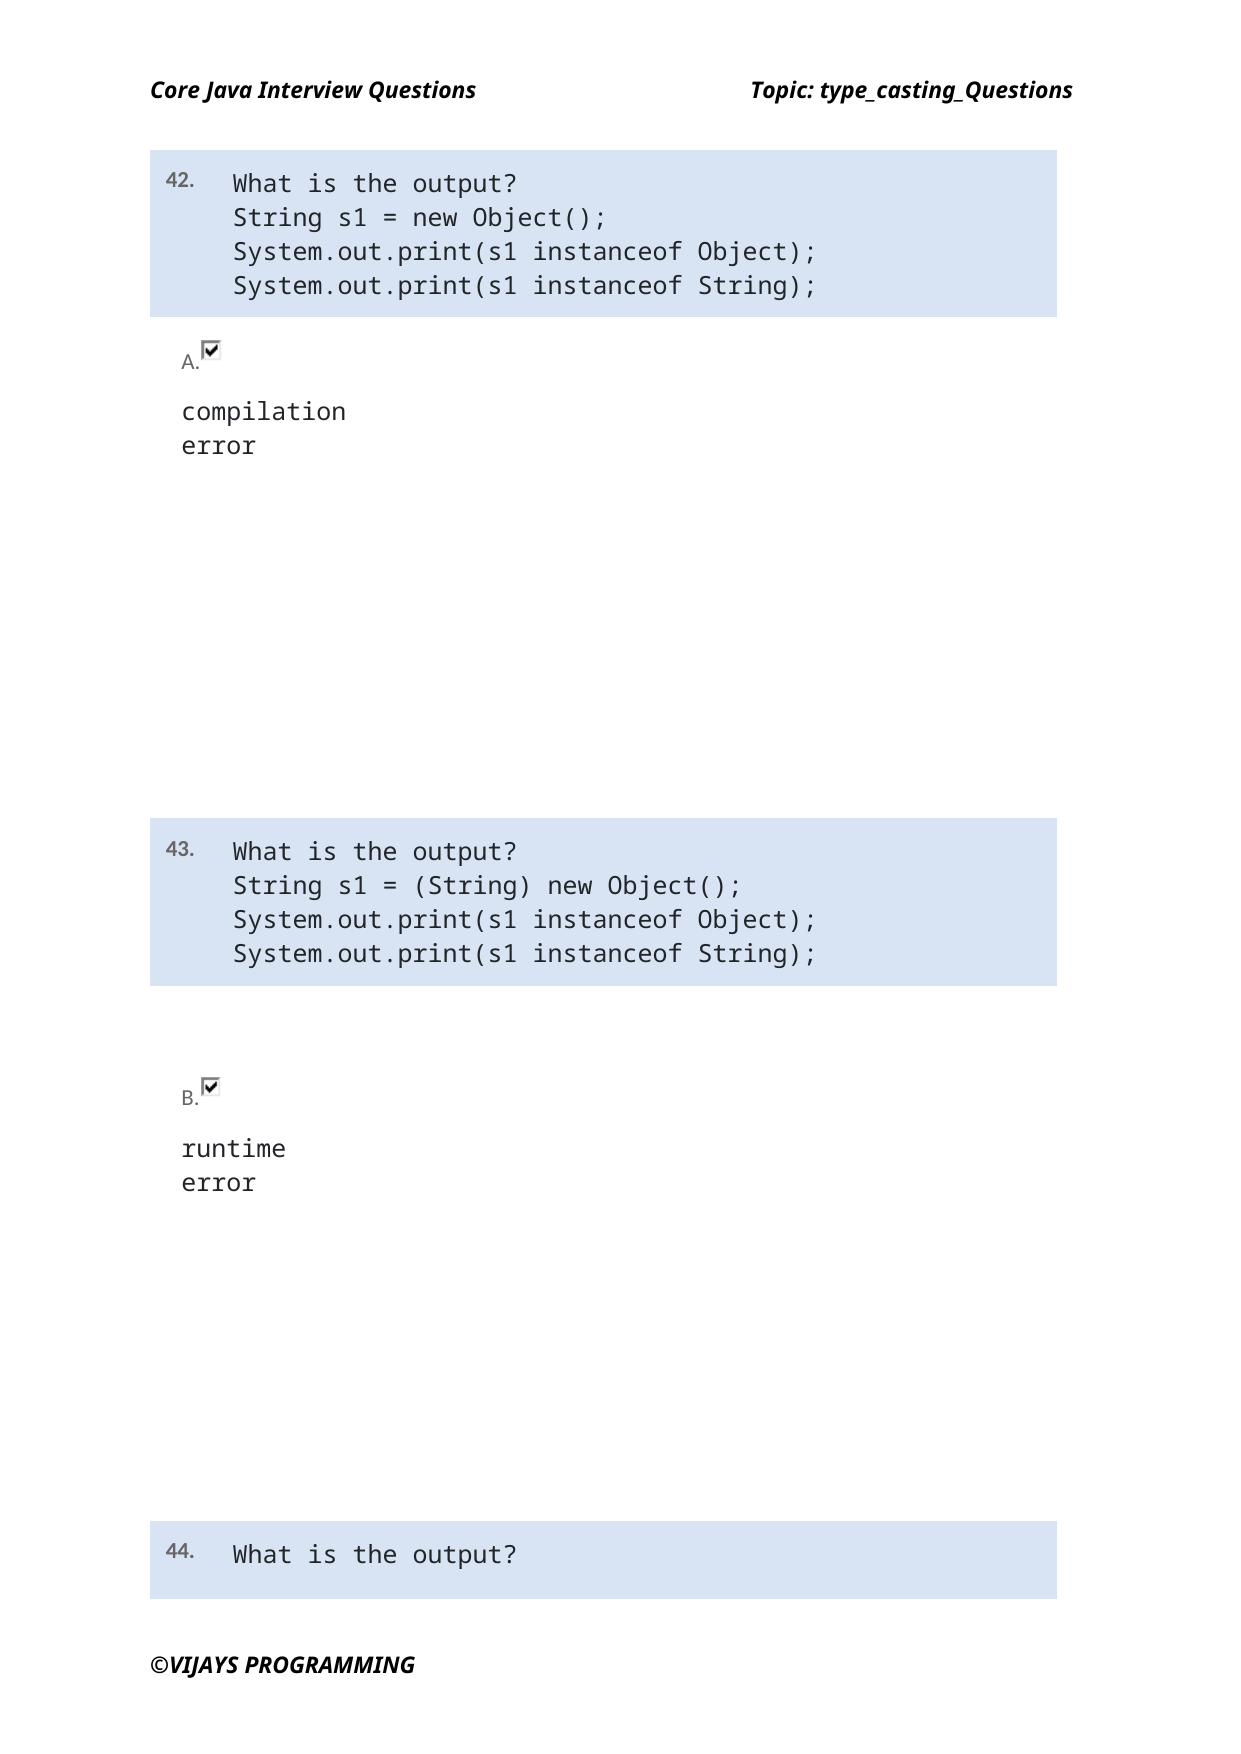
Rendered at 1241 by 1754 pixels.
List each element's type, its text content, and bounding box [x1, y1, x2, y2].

table_header B. runtime error [181, 1070, 374, 1301]
table_header [181, 1369, 332, 1403]
table_cell 44. [150, 1521, 217, 1599]
table_cell [1057, 150, 1090, 317]
table_header [181, 1001, 429, 1069]
table_cell [150, 318, 1090, 818]
table_cell 42. [150, 150, 217, 317]
table_header [181, 598, 305, 666]
table_cell What is the output? [217, 1521, 1057, 1599]
table_header [181, 1403, 332, 1505]
table_header 43. [150, 818, 217, 986]
table_header [181, 1301, 305, 1369]
table_header [1057, 818, 1090, 986]
table_header [181, 564, 374, 598]
table_header A. compilation error [181, 333, 429, 564]
table_cell What is the output? String s1 = new Object(); System.out.print(s1 instanceof Object); System.out.print(s1 instanceof String); [217, 150, 1057, 317]
table_header What is the output? String s1 = (String) new Object(); System.out.print(s1 instanceof Object); System.out.print(s1 instanceof String); [217, 818, 1057, 986]
table_header [181, 734, 332, 802]
table_cell [1057, 1521, 1090, 1599]
table_cell [150, 986, 1090, 1521]
table_header [181, 666, 332, 734]
